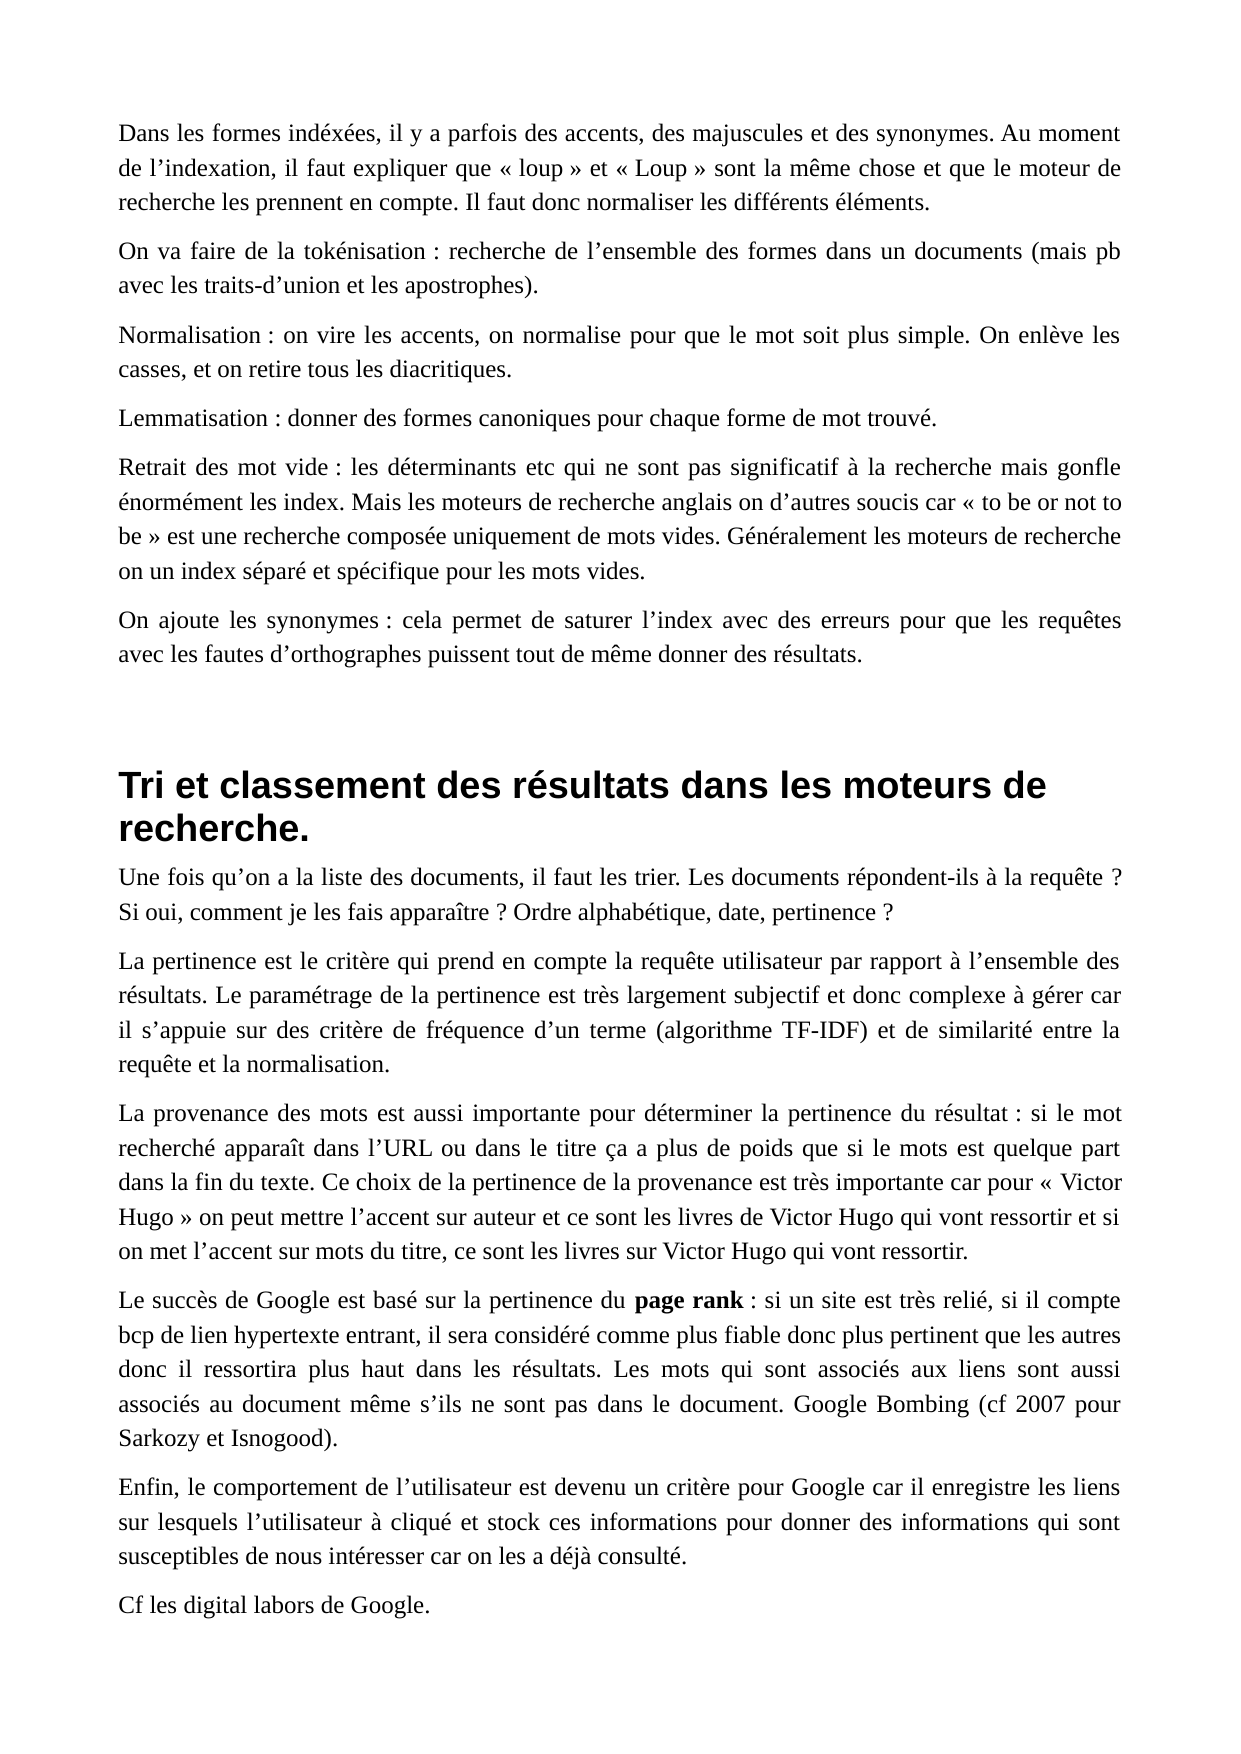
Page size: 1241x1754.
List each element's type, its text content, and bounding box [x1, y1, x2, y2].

text Le succès de Google est basé sur la pertinence du page rank : si un site est très relié, si il compte bcp de lien hypertexte entrant, il sera considéré comme plus fiable donc plus pertinent que les autres donc il ressortira plus haut dans les résultats. Les mots qui sont associés aux liens sont aussi associés au document même s’ils ne sont pas dans le document. Google Bombing (cf 2007 pour Sarkozy et Isnogood). [118, 1285, 1122, 1452]
text Dans les formes indéxées, il y a parfois des accents, des majuscules et des synonymes. Au moment de l’indexation, il faut expliquer que « loup » et « Loup » sont la même chose et que le moteur de recherche les prennent en compte. Il faut donc normaliser les différents éléments. [118, 118, 1122, 216]
text Normalisation : on vire les accents, on normalise pour que le mot soit plus simple. On enlève les casses, et on retire tous les diacritiques. [118, 320, 1122, 383]
text Cf les digital labors de Google. [118, 1590, 1122, 1619]
text Lemmatisation : donner des formes canoniques pour chaque forme de mot trouvé. [118, 403, 1122, 432]
text Retrait des mot vide : les déterminants etc qui ne sont pas significatif à la recherche mais gonfle énormément les index. Mais les moteurs de recherche anglais on d’autres soucis car « to be or not to be » est une recherche composée uniquement de mots vides. Généralement les moteurs de recherche on un index séparé et spécifique pour les mots vides. [118, 452, 1122, 584]
text Une fois qu’on a la liste des documents, il faut les trier. Les documents répondent-ils à la requête ? Si oui, comment je les fais apparaître ? Ordre alphabétique, date, pertinence ? [118, 862, 1122, 925]
text On ajoute les synonymes : cela permet de saturer l’index avec des erreurs pour que les requêtes avec les fautes d’orthographes puissent tout de même donner des résultats. [118, 605, 1122, 668]
text La provenance des mots est aussi importante pour déterminer la pertinence du résultat : si le mot recherché apparaît dans l’URL ou dans le titre ça a plus de poids que si le mots est quelque part dans la fin du texte. Ce choix de la pertinence de la provenance est très importante car pour « Victor Hugo » on peut mettre l’accent sur auteur et ce sont les livres de Victor Hugo qui vont ressortir et si on met l’accent sur mots du titre, ce sont les livres sur Victor Hugo qui vont ressortir. [118, 1098, 1122, 1265]
text On va faire de la tokénisation : recherche de l’ensemble des formes dans un documents (mais pb avec les traits-d’union et les apostrophes). [118, 236, 1122, 299]
subtitle Tri et classement des résultats dans les moteurs de recherche. [118, 762, 1122, 850]
text La pertinence est le critère qui prend en compte la requête utilisateur par rapport à l’ensemble des résultats. Le paramétrage de la pertinence est très largement subjectif et donc complexe à gérer car il s’appuie sur des critère de fréquence d’un terme (algorithme TF-IDF) et de similarité entre la requête et la normalisation. [118, 946, 1122, 1078]
text Enfin, le comportement de l’utilisateur est devenu un critère pour Google car il enregistre les liens sur lesquels l’utilisateur à cliqué et stock ces informations pour donner des informations qui sont susceptibles de nous intéresser car on les a déjà consulté. [118, 1472, 1122, 1570]
